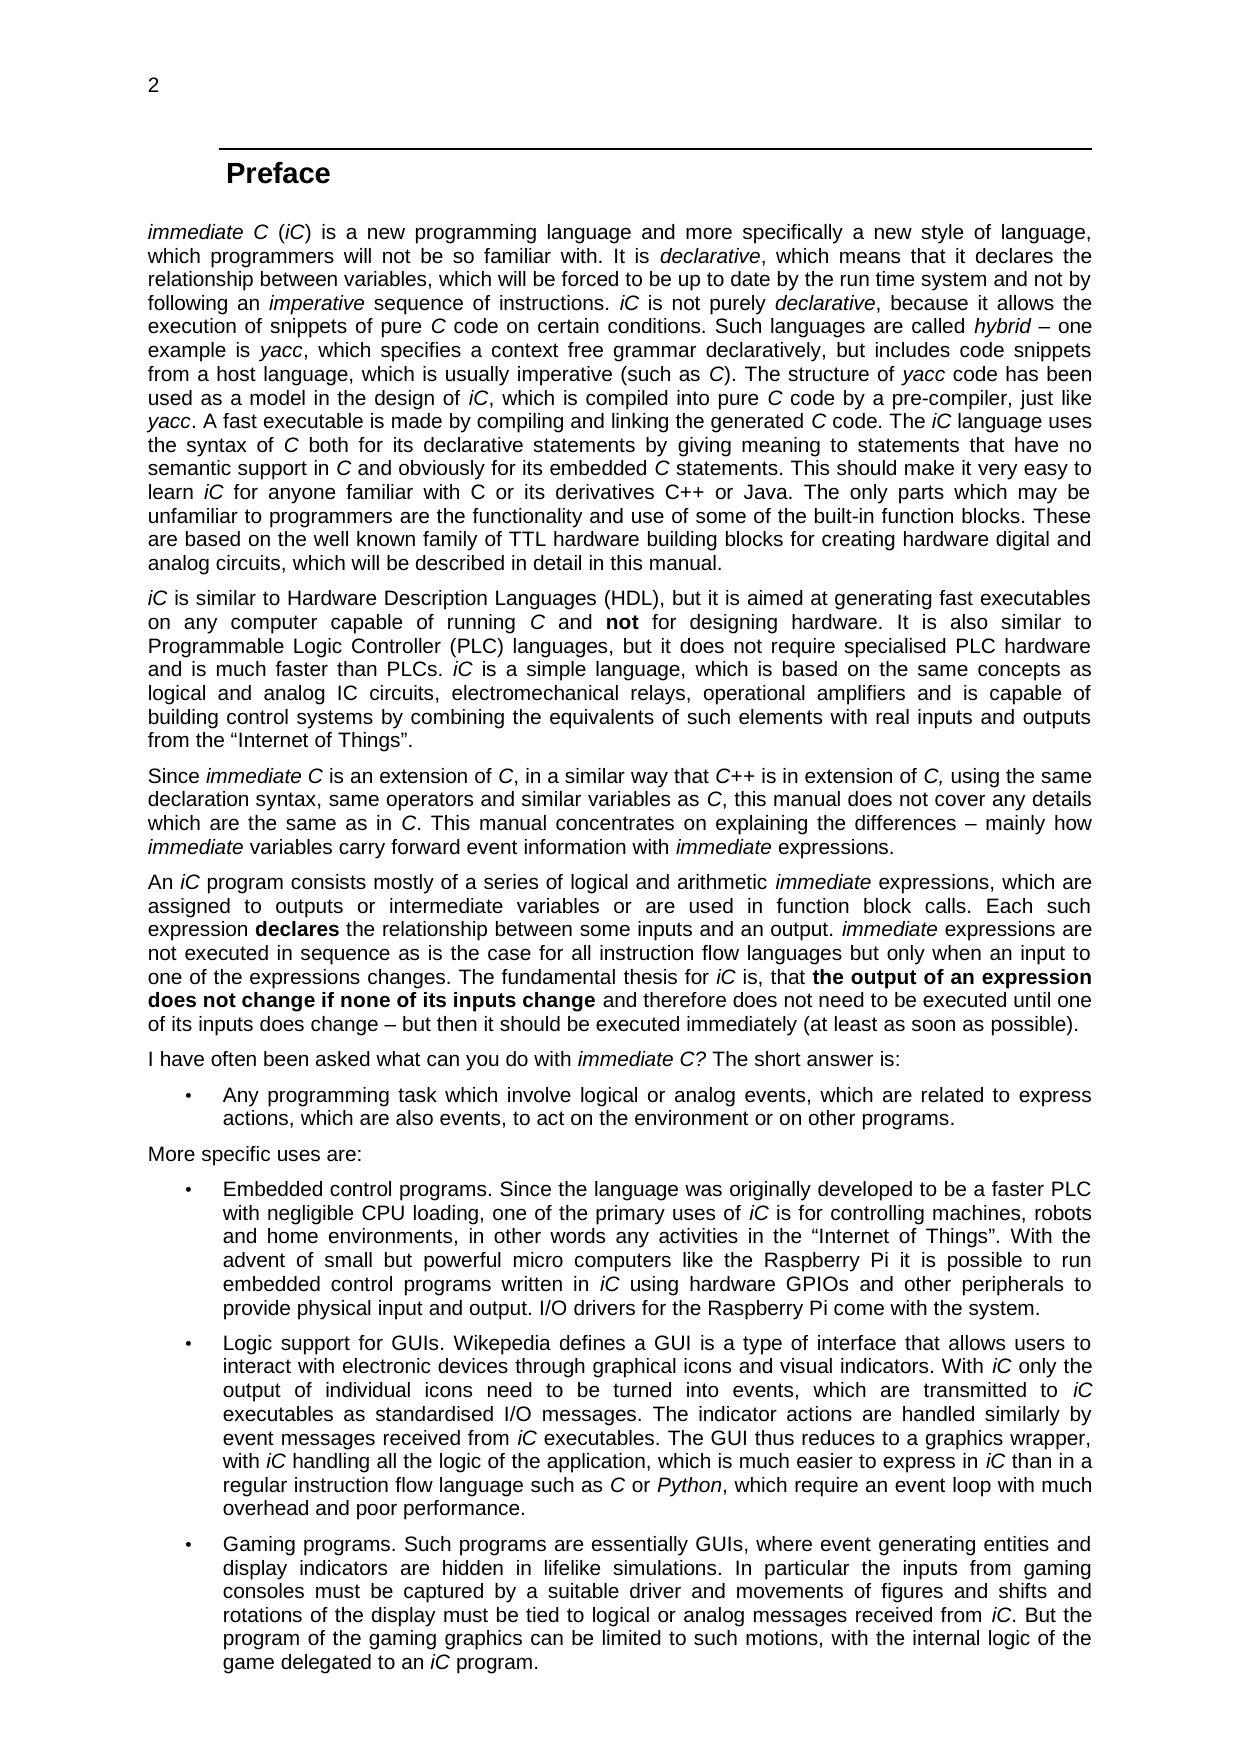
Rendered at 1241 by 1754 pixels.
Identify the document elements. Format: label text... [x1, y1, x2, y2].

list Gaming programs. Such programs are essentially GUIs, where event generating entities and display indicators are hidden in lifelike simulations. In particular the inputs from gaming consoles must be captured by a suitable driver and movements of figures and shifts and rotations of the display must be tied to logical or analog messages received from iC. But the program of the gaming graphics can be limited to such motions, with the internal logic of the game delegated to an iC program. [185, 1532, 1092, 1674]
list Embedded control programs. Since the language was originally developed to be a faster PLC with negligible CPU loading, one of the primary uses of iC is for controlling machines, robots and home environments, in other words any activities in the “Internet of Things”. With the advent of small but powerful micro computers like the Raspberry Pi it is possible to run embedded control programs written in iC using hardware GPIOs and other peripherals to provide physical input and output. I/O drivers for the Raspberry Pi come with the system. [185, 1178, 1092, 1320]
text More specific uses are: [148, 1142, 1092, 1166]
text I have often been asked what can you do with immediate C? The short answer is: [148, 1048, 1092, 1072]
list Any programming task which involve logical or analog events, which are related to express actions, which are also events, to act on the environment or on other programs. [185, 1083, 1092, 1131]
text Since immediate C is an extension of C, in a similar way that C++ is in extension of C, using the same declaration syntax, same operators and similar variables as C, this manual does not cover any details which are the same as in C. This manual concentrates on explaining the differences – mainly how immediate variables carry forward event information with immediate expressions. [148, 764, 1092, 859]
list Logic support for GUIs. Wikepedia defines a GUI is a type of interface that allows users to interact with electronic devices through graphical icons and visual indicators. With iC only the output of individual icons need to be turned into events, which are transmitted to iC executables as standardised I/O messages. The indicator actions are handled similarly by event messages received from iC executables. The GUI thus reduces to a graphics wrapper, with iC handling all the logic of the application, which is much easier to express in iC than in a regular instruction flow language such as C or Python, which require an event loop with much overhead and poor performance. [185, 1331, 1092, 1521]
text immediate C (iC) is a new programming language and more specifically a new style of language, which programmers will not be so familiar with. It is declarative, which means that it declares the relationship between variables, which will be forced to be up to date by the run time system and not by following an imperative sequence of instructions. iC is not purely declarative, because it allows the execution of snippets of pure C code on certain conditions. Such languages are called hybrid – one example is yacc, which specifies a context free grammar declaratively, but includes code snippets from a host language, which is usually imperative (such as C). The structure of yacc code has been used as a model in the design of iC, which is compiled into pure C code by a pre-compiler, just like yacc. A fast executable is made by compiling and linking the generated C code. The iC language uses the syntax of C both for its declarative statements by giving meaning to statements that have no semantic support in C and obviously for its embedded C statements. This should make it very easy to learn iC for anyone familiar with C or its derivatives C++ or Java. The only parts which may be unfamiliar to programmers are the functionality and use of some of the built-in function blocks. These are based on the well known family of TTL hardware building blocks for creating hardware digital and analog circuits, which will be described in detail in this manual. [148, 221, 1092, 575]
text iC is similar to Hardware Description Languages (HDL), but it is aimed at generating fast executables on any computer capable of running C and not for designing hardware. It is also similar to Programmable Logic Controller (PLC) languages, but it does not require specialised PLC hardware and is much faster than PLCs. iC is a simple language, which is based on the same concepts as logical and analog IC circuits, electromechanical relays, operational amplifiers and is capable of building control systems by combining the equivalents of such elements with real inputs and outputs from the “Internet of Things”. [148, 587, 1092, 752]
subtitle Preface [218, 149, 1092, 197]
text An iC program consists mostly of a series of logical and arithmetic immediate expressions, which are assigned to outputs or intermediate variables or are used in function block calls. Each such expression declares the relationship between some inputs and an output. immediate expressions are not executed in sequence as is the case for all instruction flow languages but only when an input to one of the expressions changes. The fundamental thesis for iC is, that the output of an expression does not change if none of its inputs change and therefore does not need to be executed until one of its inputs does change – but then it should be executed immediately (at least as soon as possible). [148, 871, 1092, 1036]
